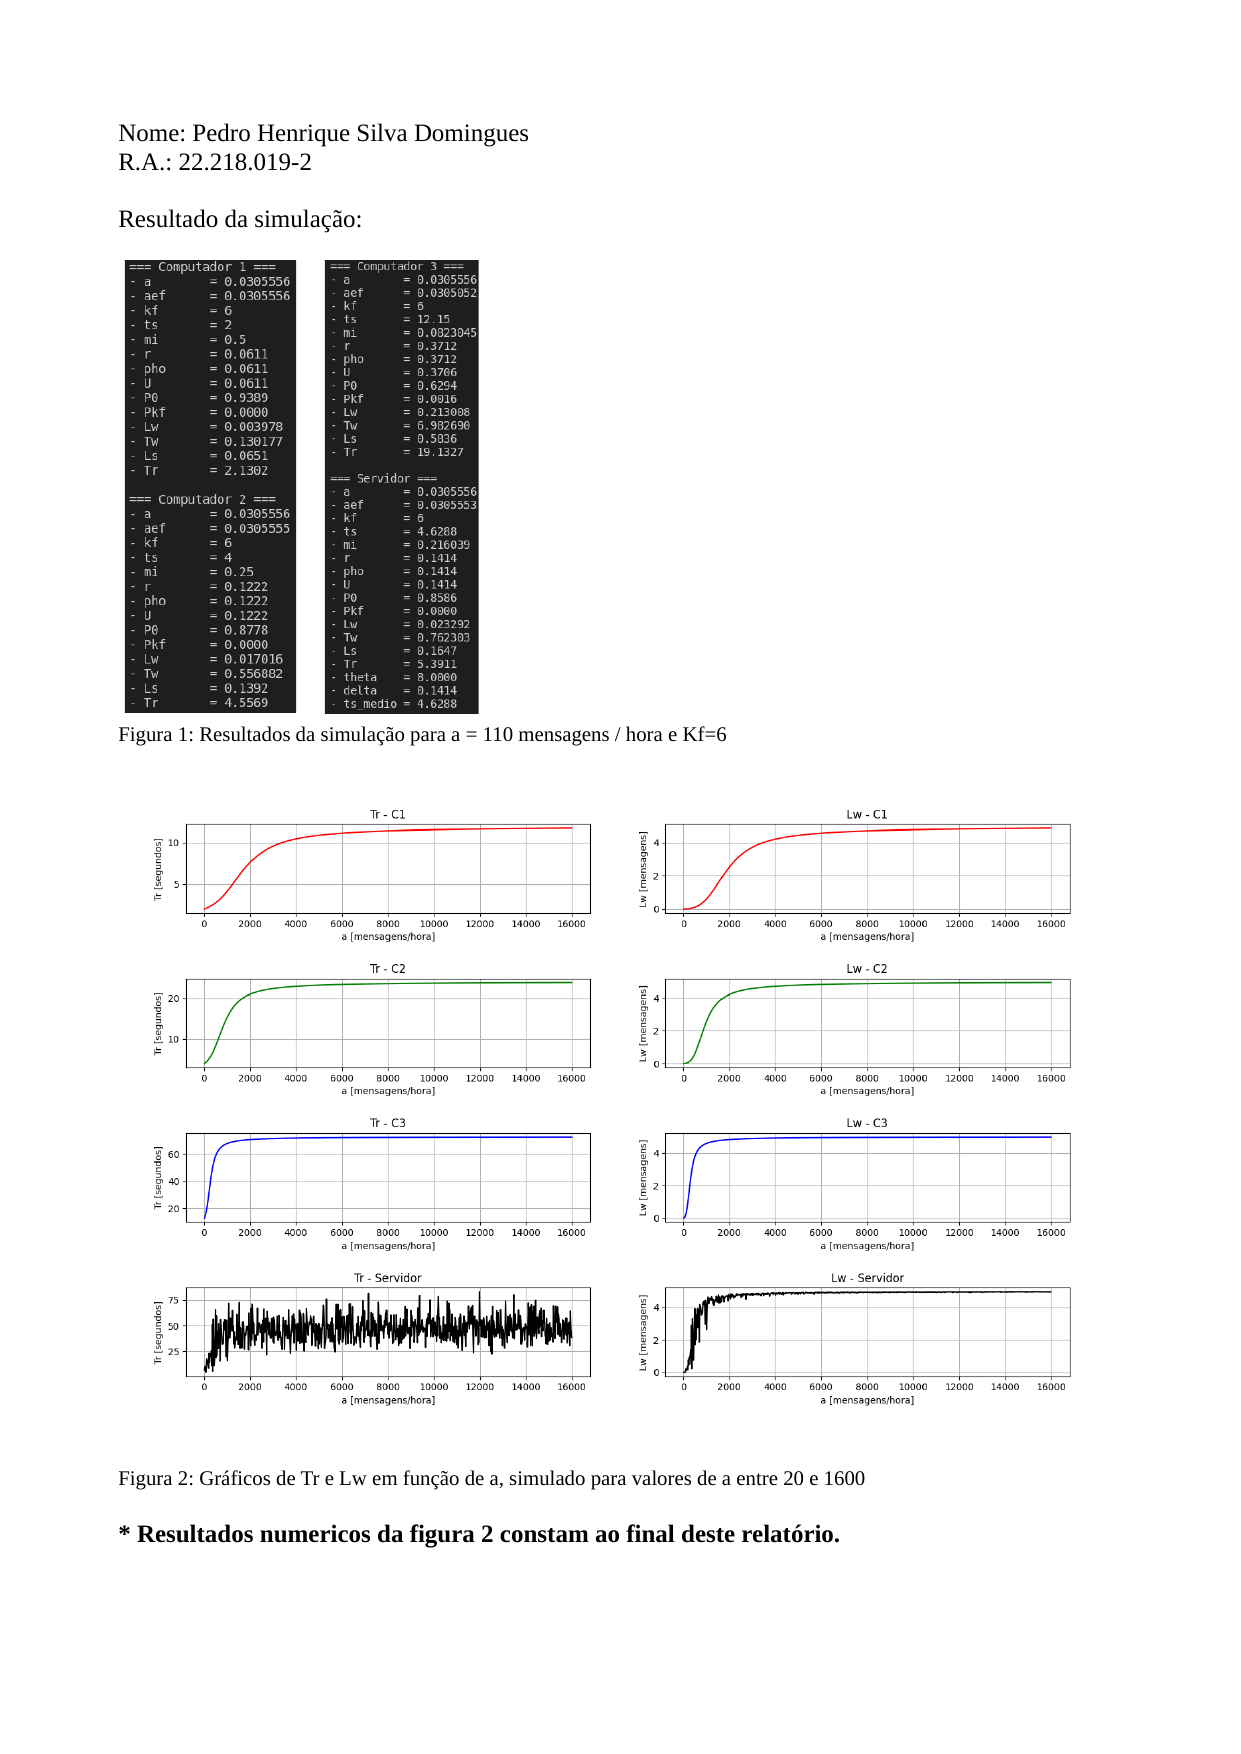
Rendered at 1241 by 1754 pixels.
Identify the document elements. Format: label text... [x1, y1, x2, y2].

picture [124, 260, 297, 713]
picture [118, 774, 1123, 1438]
text Figura 2: Gráficos de Tr e Lw em função de a, simulado para valores de a entre 20 e 1600 [118, 1466, 1122, 1490]
text Nome: Pedro Henrique Silva Domingues [118, 118, 1122, 147]
text R.A.: 22.218.019-2 [118, 147, 1122, 176]
picture [324, 260, 479, 714]
text Figura 1: Resultados da simulação para a = 110 mensagens / hora e Kf=6 [118, 722, 1122, 746]
text * Resultados numericos da figura 2 constam ao final deste relatório. [118, 1519, 1122, 1548]
text Resultado da simulação: [118, 204, 1122, 233]
